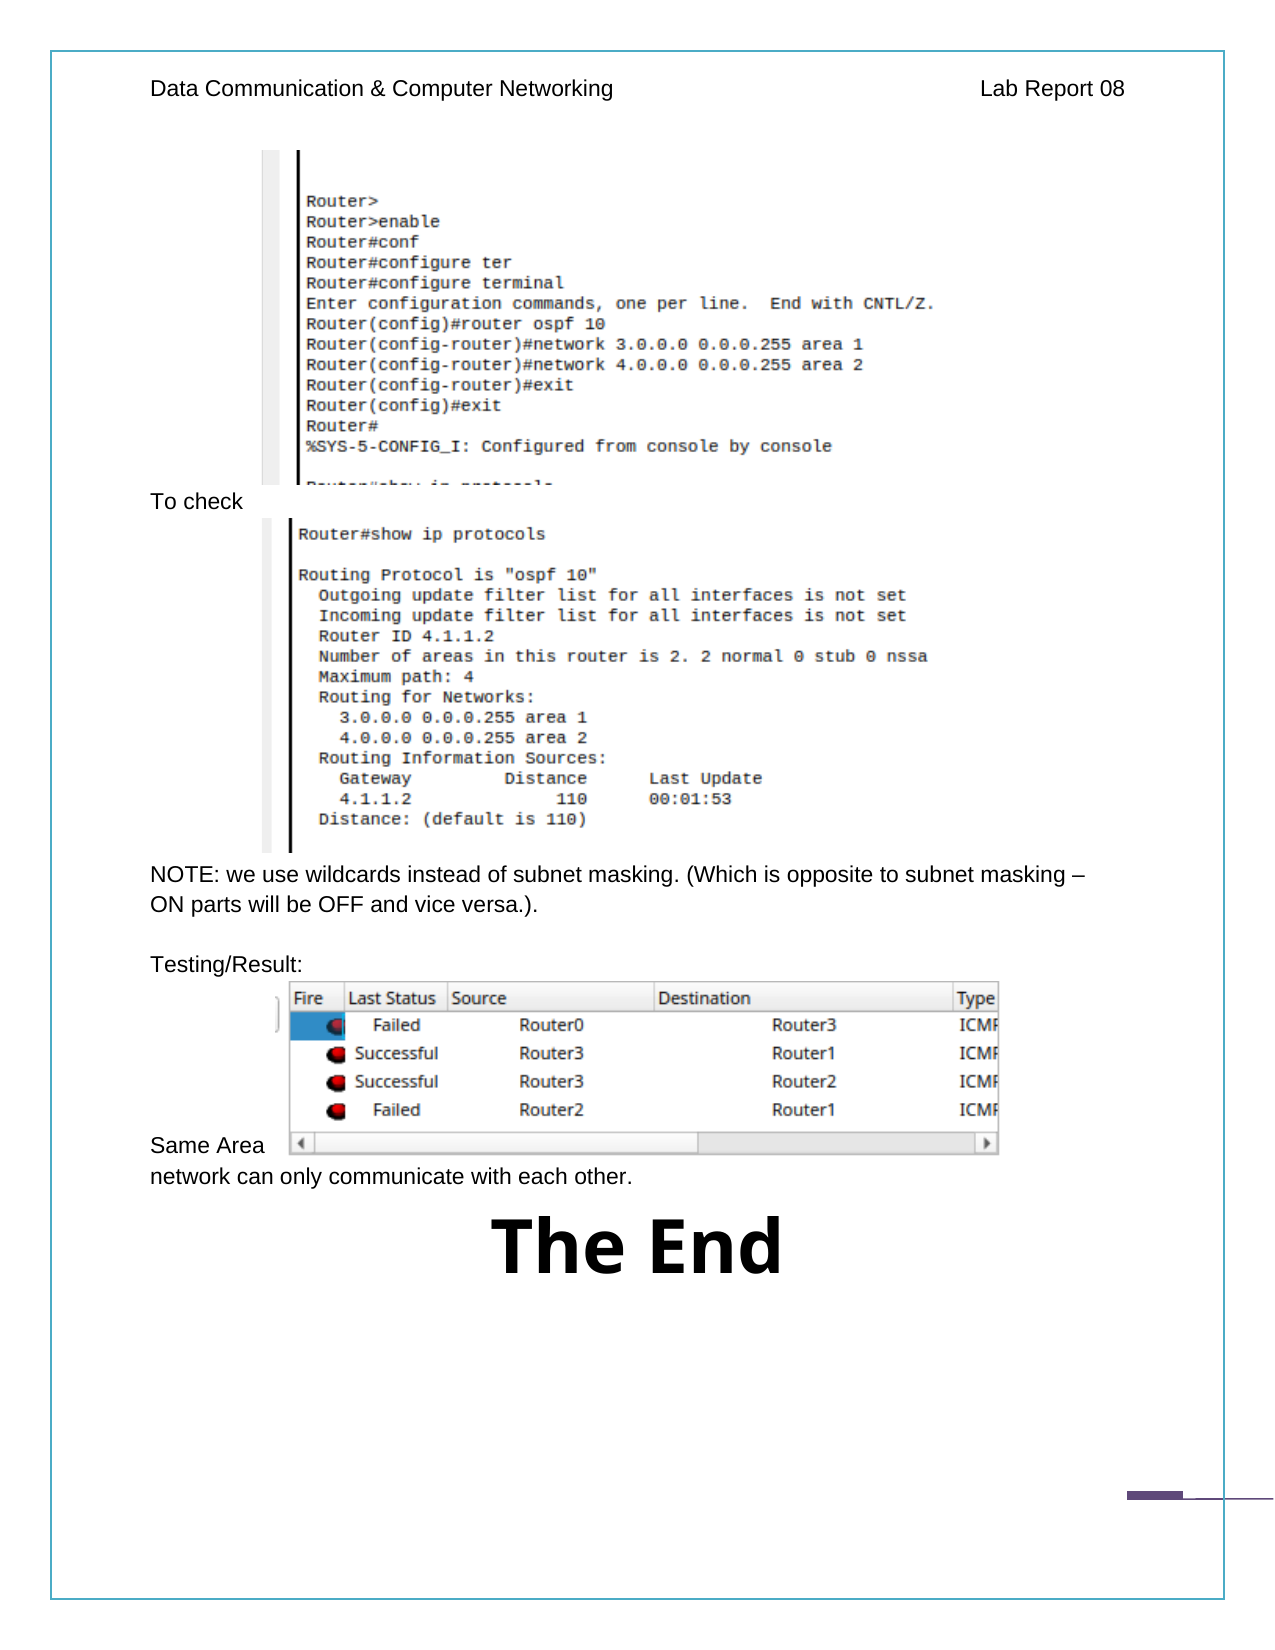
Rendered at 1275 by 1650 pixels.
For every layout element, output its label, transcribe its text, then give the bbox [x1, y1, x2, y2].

text NOTE: we use wildcards instead of subnet masking. (Which is opposite to subnet masking – ON parts will be OFF and vice versa.). [150, 518, 1125, 917]
text Same Area network can only communicate with each other. [150, 1132, 1125, 1189]
text The End [150, 1193, 1125, 1295]
picture [275, 981, 1001, 1157]
text Testing/Result: [150, 921, 1125, 977]
picture [261, 518, 1014, 853]
text To check [150, 150, 1125, 514]
picture [261, 150, 1014, 485]
